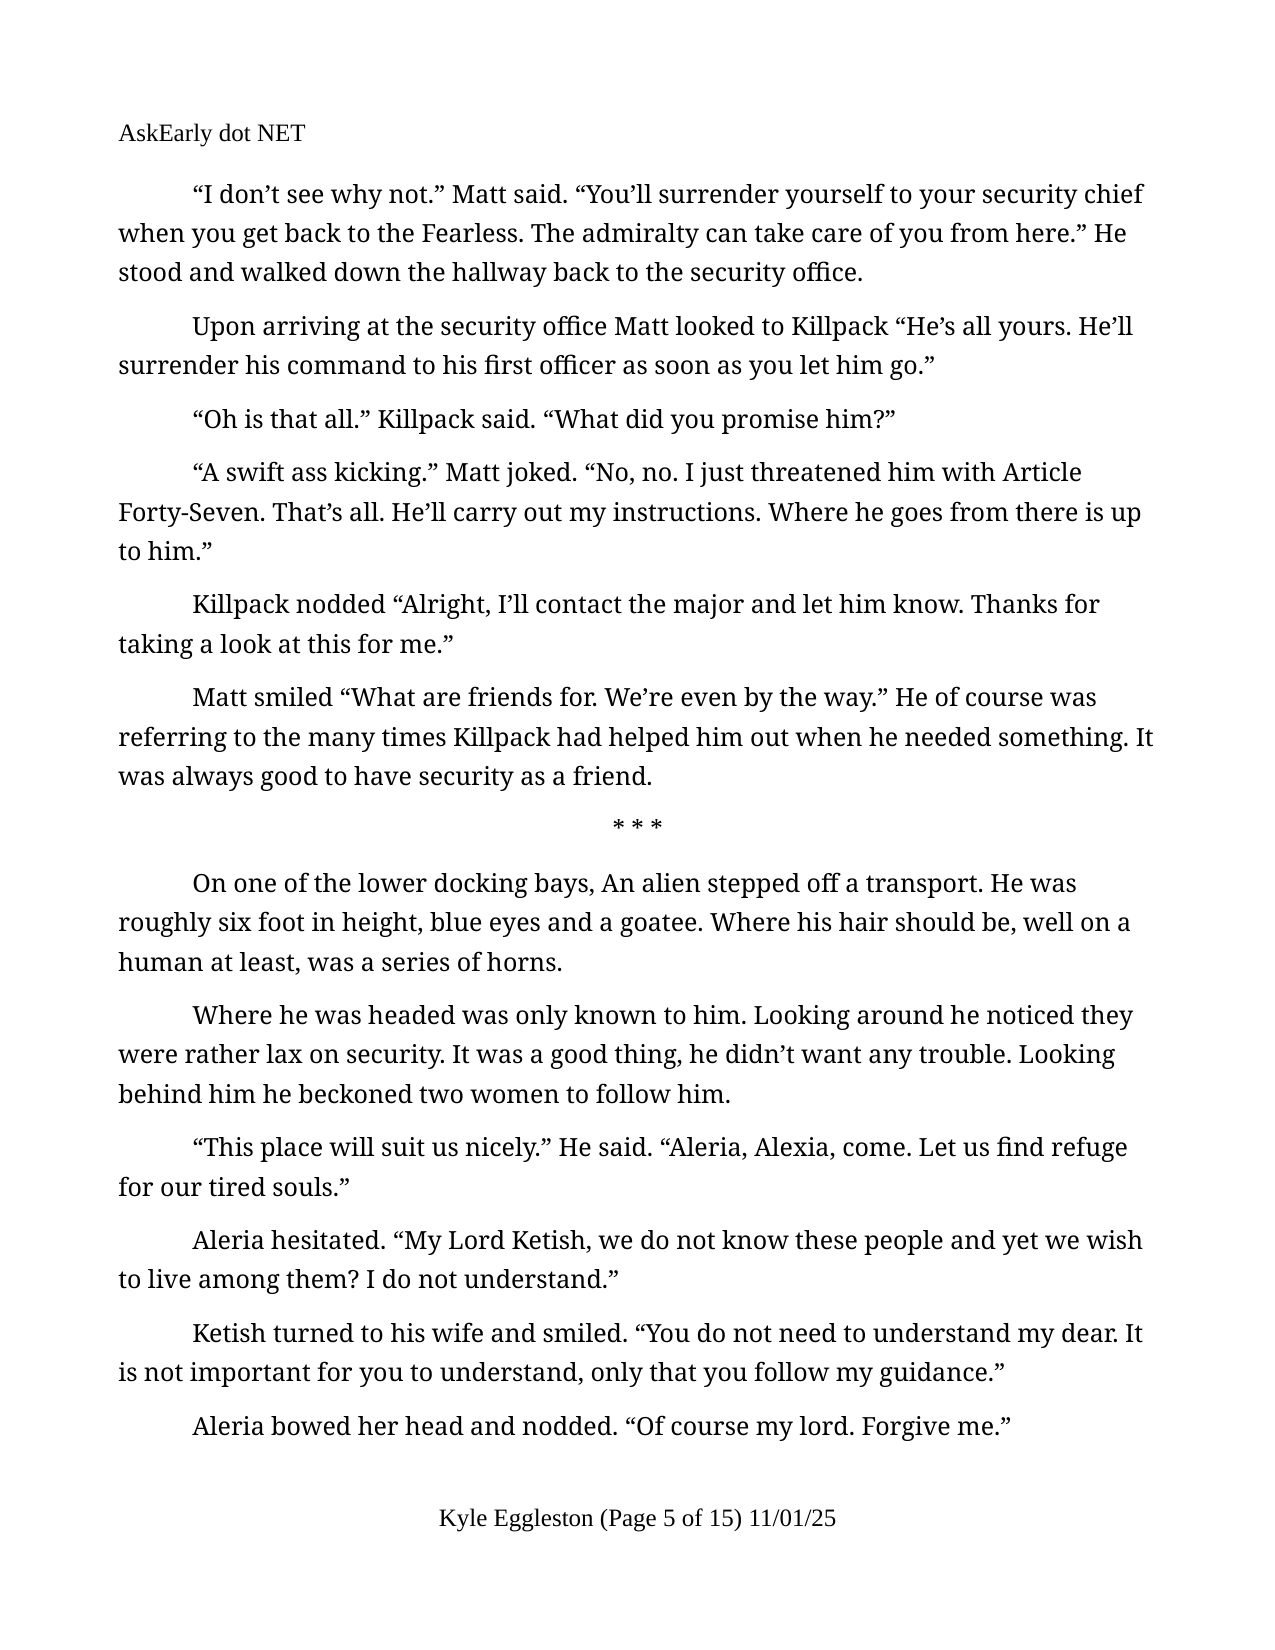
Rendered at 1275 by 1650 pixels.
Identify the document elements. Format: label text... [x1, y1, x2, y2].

text Upon arriving at the security office Matt looked to Killpack “He’s all yours. He’ll surrender his command to his first officer as soon as you let him go.” [118, 308, 1157, 382]
text “A swift ass kicking.” Matt joked. “No, no. I just threatened him with Article Forty-Seven. That’s all. He’ll carry out my instructions. Where he goes from there is up to him.” [118, 455, 1157, 567]
text Killpack nodded “Alright, I’ll contact the major and let him know. Thanks for taking a look at this for me.” [118, 587, 1157, 660]
text Where he was headed was only known to him. Looking around he noticed they were rather lax on security. It was a good thing, he didn’t want any trouble. Looking behind him he beckoned two women to follow him. [118, 998, 1157, 1110]
text On one of the lower docking bays, An alien stepped off a transport. He was roughly six foot in height, blue eyes and a goatee. Where his hair should be, well on a human at least, was a series of horns. [118, 866, 1157, 978]
text “I don’t see why not.” Matt said. “You’ll surrender yourself to your security chief when you get back to the Fearless. The admiralty can take care of you from here.” He stood and walked down the hallway back to the security office. [118, 176, 1157, 289]
text * * * [118, 812, 1157, 846]
text “Oh is that all.” Killpack said. “What did you promise him?” [118, 401, 1157, 435]
text Ketish turned to his wife and smiled. “You do not need to understand my dear. It is not important for you to understand, only that you follow my guidance.” [118, 1316, 1157, 1389]
text Matt smiled “What are friends for. We’re even by the way.” He of course was referring to the many times Killpack had helped him out when he needed something. It was always good to have security as a friend. [118, 680, 1157, 792]
text Aleria bowed her head and nodded. “Of course my lord. Forgive me.” [118, 1409, 1157, 1443]
text Aleria hesitated. “My Lord Ketish, we do not know these people and yet we wish to live among them? I do not understand.” [118, 1223, 1157, 1296]
text “This place will suit us nicely.” He said. “Aleria, Alexia, come. Let us find refuge for our tired souls.” [118, 1130, 1157, 1203]
